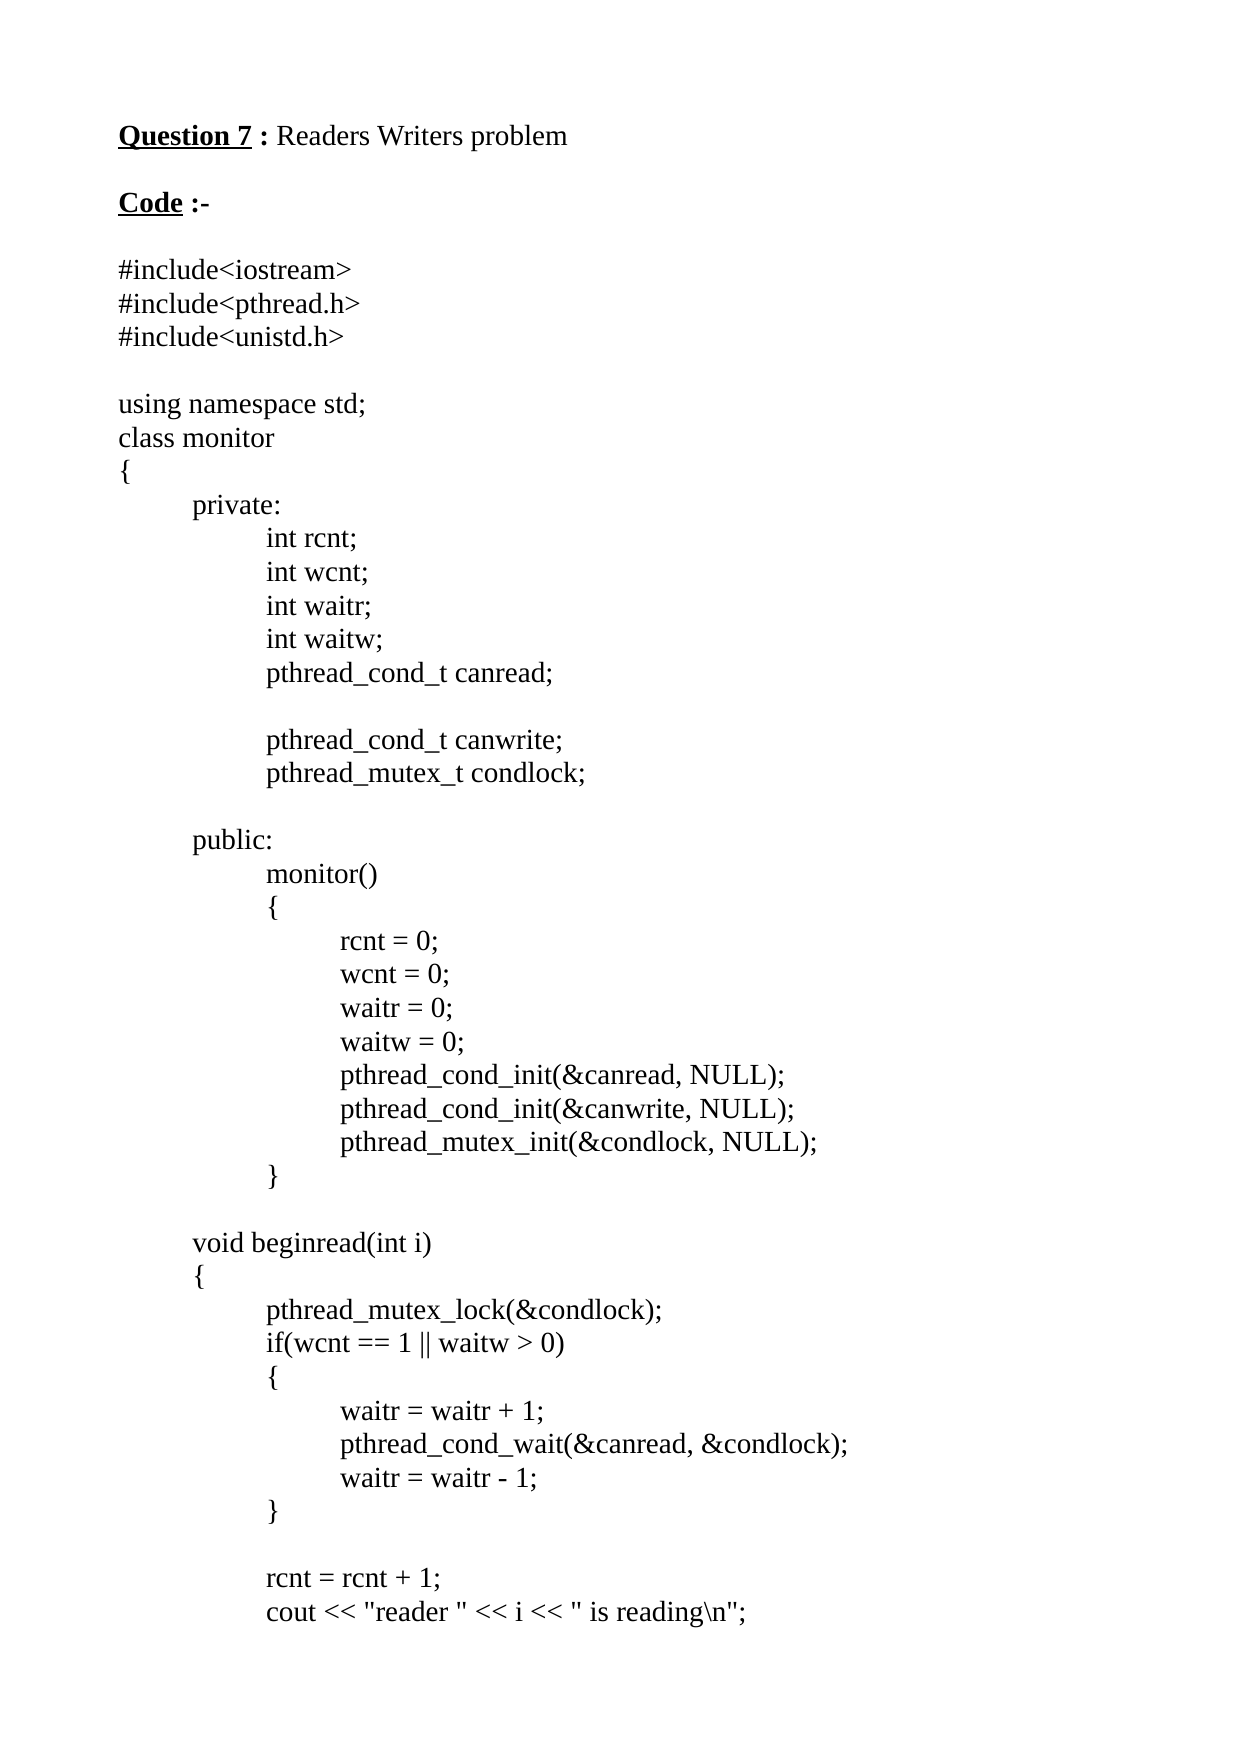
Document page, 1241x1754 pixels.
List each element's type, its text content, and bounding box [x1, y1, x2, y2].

text } [118, 1493, 1122, 1527]
text #include<unistd.h> [118, 319, 1122, 353]
text using namespace std; [118, 386, 1122, 420]
text wcnt = 0; [118, 957, 1122, 990]
text pthread_cond_wait(&canread, &condlock); [118, 1426, 1122, 1460]
text int rcnt; [118, 521, 1122, 554]
text #include<iostream> [118, 252, 1122, 286]
text public: [118, 822, 1122, 856]
text pthread_cond_init(&canread, NULL); [118, 1057, 1122, 1091]
text pthread_cond_init(&canwrite, NULL); [118, 1091, 1122, 1124]
text { [118, 453, 1122, 487]
text int waitr; [118, 588, 1122, 621]
text waitr = 0; [118, 990, 1122, 1024]
text monitor() [118, 856, 1122, 889]
text { [118, 1258, 1122, 1292]
text class monitor [118, 420, 1122, 453]
text rcnt = 0; [118, 923, 1122, 957]
text } [118, 1158, 1122, 1191]
text Question 7 : Readers Writers problem [118, 118, 1122, 152]
text { [118, 1359, 1122, 1393]
text if(wcnt == 1 || waitw > 0) [118, 1326, 1122, 1359]
text int waitw; [118, 621, 1122, 655]
text { [118, 889, 1122, 923]
text rcnt = rcnt + 1; [118, 1560, 1122, 1594]
text #include<pthread.h> [118, 286, 1122, 319]
text pthread_mutex_lock(&condlock); [118, 1292, 1122, 1326]
text pthread_cond_t canwrite; [118, 722, 1122, 755]
text waitw = 0; [118, 1024, 1122, 1057]
text waitr = waitr + 1; [118, 1393, 1122, 1426]
text pthread_mutex_t condlock; [118, 755, 1122, 789]
text void beginread(int i) [118, 1225, 1122, 1258]
text pthread_mutex_init(&condlock, NULL); [118, 1124, 1122, 1158]
text Code :- [118, 185, 1122, 219]
text pthread_cond_t canread; [118, 655, 1122, 688]
text cout << "reader " << i << " is reading\n"; [118, 1594, 1122, 1627]
text private: [118, 487, 1122, 521]
text waitr = waitr - 1; [118, 1460, 1122, 1493]
text int wcnt; [118, 554, 1122, 588]
